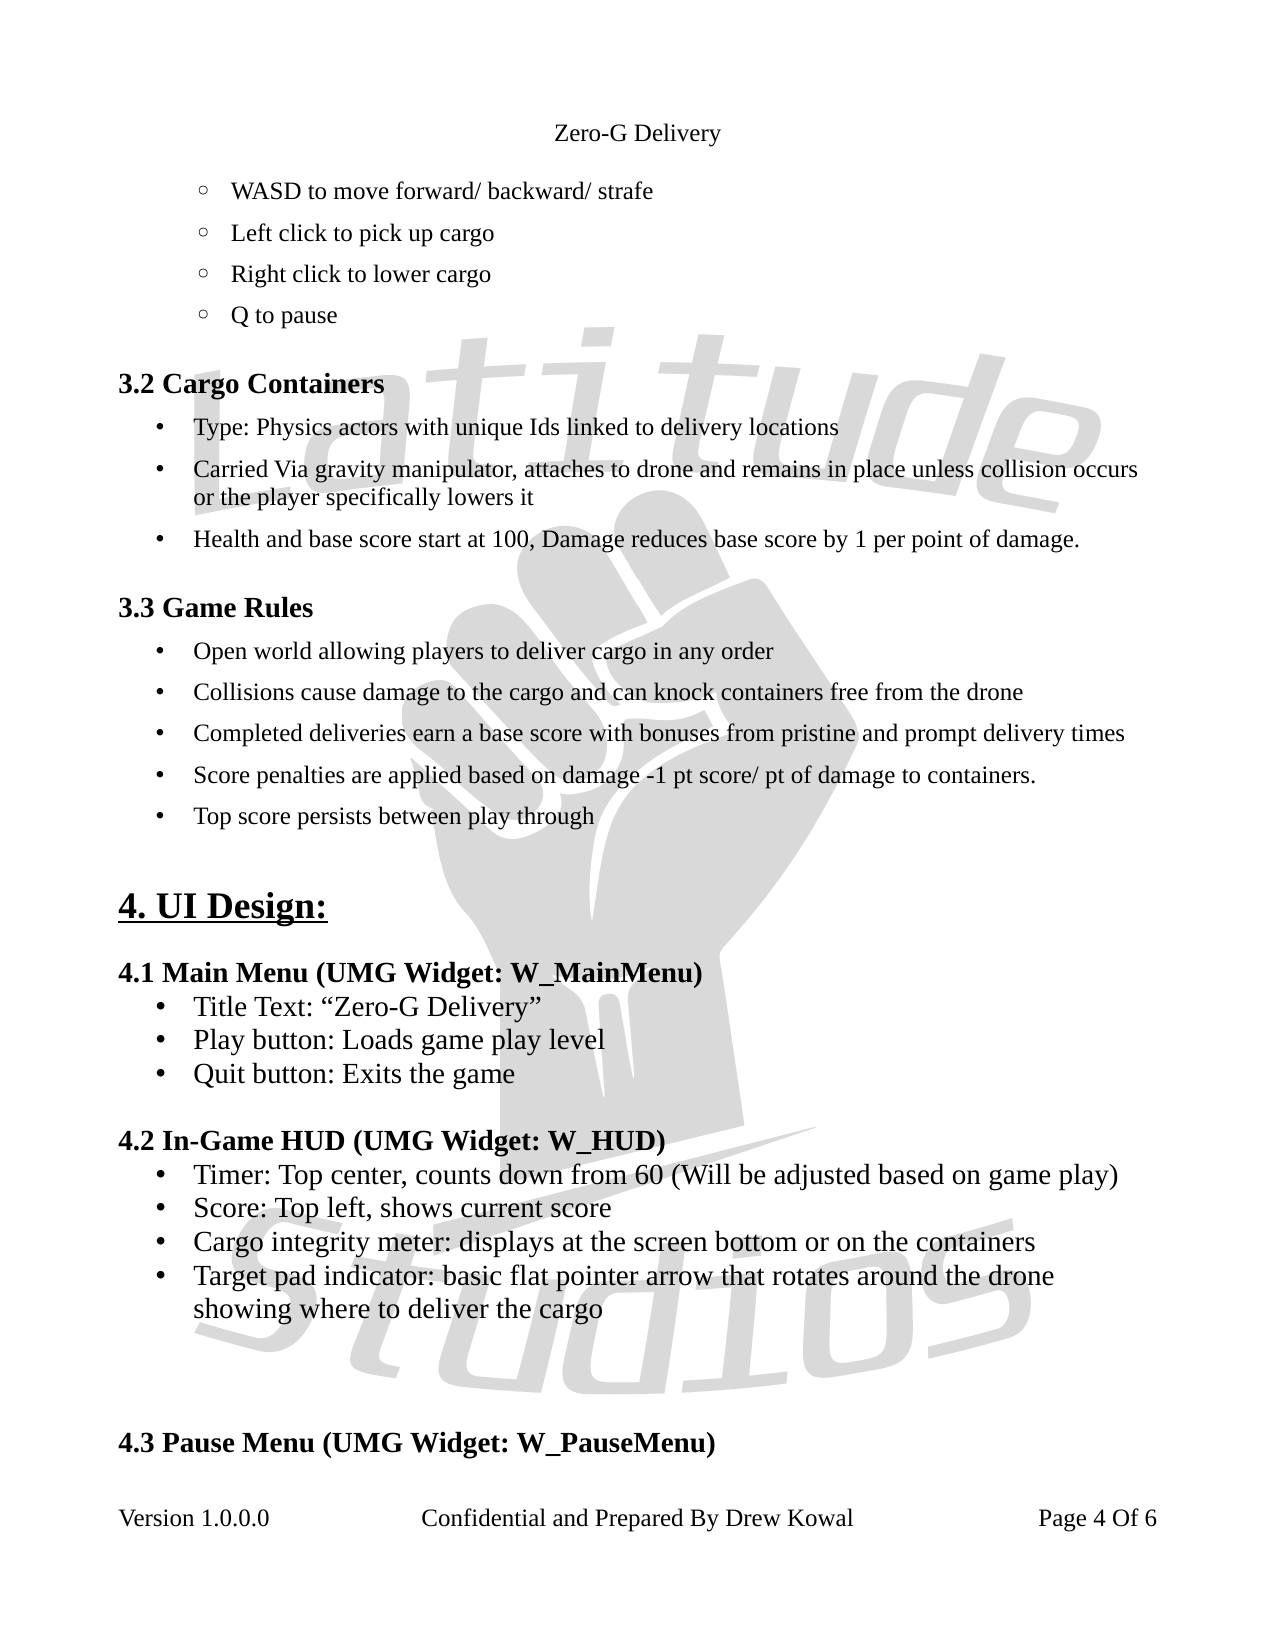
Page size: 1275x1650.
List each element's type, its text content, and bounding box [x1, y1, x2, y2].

picture [237, 1090, 1038, 1123]
text 4.2 In-Game HUD (UMG Widget: W_HUD) [118, 1123, 1157, 1157]
list Cargo integrity meter: displays at the screen bottom or on the containers [156, 1224, 1157, 1258]
list Title Text: “Zero-G Delivery” [156, 989, 1157, 1022]
picture [237, 927, 1038, 955]
picture [237, 552, 1038, 590]
list Target pad indicator: basic flat pointer arrow that rotates around the drone showing where to deliver the cargo [156, 1258, 1157, 1325]
subtitle 3.2 Cargo Containers [118, 366, 1157, 400]
text 4.1 Main Menu (UMG Widget: W_MainMenu) [118, 955, 1157, 989]
picture [237, 623, 1038, 636]
list Quit button: Exits the game [156, 1056, 1157, 1090]
subtitle 3.3 Game Rules [118, 590, 1157, 623]
picture [237, 665, 1038, 677]
picture [237, 511, 1038, 524]
list Q to pause [193, 300, 1157, 329]
picture [237, 441, 1038, 454]
list Score penalties are applied based on damage -1 pt score/ pt of damage to containers. [156, 760, 1157, 788]
list WASD to move forward/ backward/ strafe [193, 176, 1157, 205]
list Timer: Top center, counts down from 60 (Will be adjusted based on game play) [156, 1157, 1157, 1191]
list Health and base score start at 100, Damage reduces base score by 1 per point of damage. [156, 524, 1157, 552]
list Right click to lower cargo [193, 259, 1157, 288]
picture [237, 788, 1038, 801]
list Left click to pick up cargo [193, 218, 1157, 246]
list Carried Via gravity manipulator, attaches to drone and remains in place unless collision occurs or the player specifically lowers it [156, 454, 1157, 511]
list Open world allowing players to deliver cargo in any order [156, 636, 1157, 665]
text 4. UI Design: [118, 883, 1157, 927]
list Collisions cause damage to the cargo and can knock containers free from the drone [156, 677, 1157, 706]
list Completed deliveries earn a base score with bonuses from pristine and prompt delivery times [156, 718, 1157, 747]
text 4.3 Pause Menu (UMG Widget: W_PauseMenu) [118, 1426, 1157, 1459]
picture [237, 747, 1038, 760]
list Play button: Loads game play level [156, 1022, 1157, 1056]
list Type: Physics actors with unique Ids linked to delivery locations [156, 412, 1157, 441]
list Score: Top left, shows current score [156, 1191, 1157, 1224]
picture [237, 706, 1038, 718]
picture [237, 830, 1038, 883]
list Top score persists between play through [156, 801, 1157, 830]
